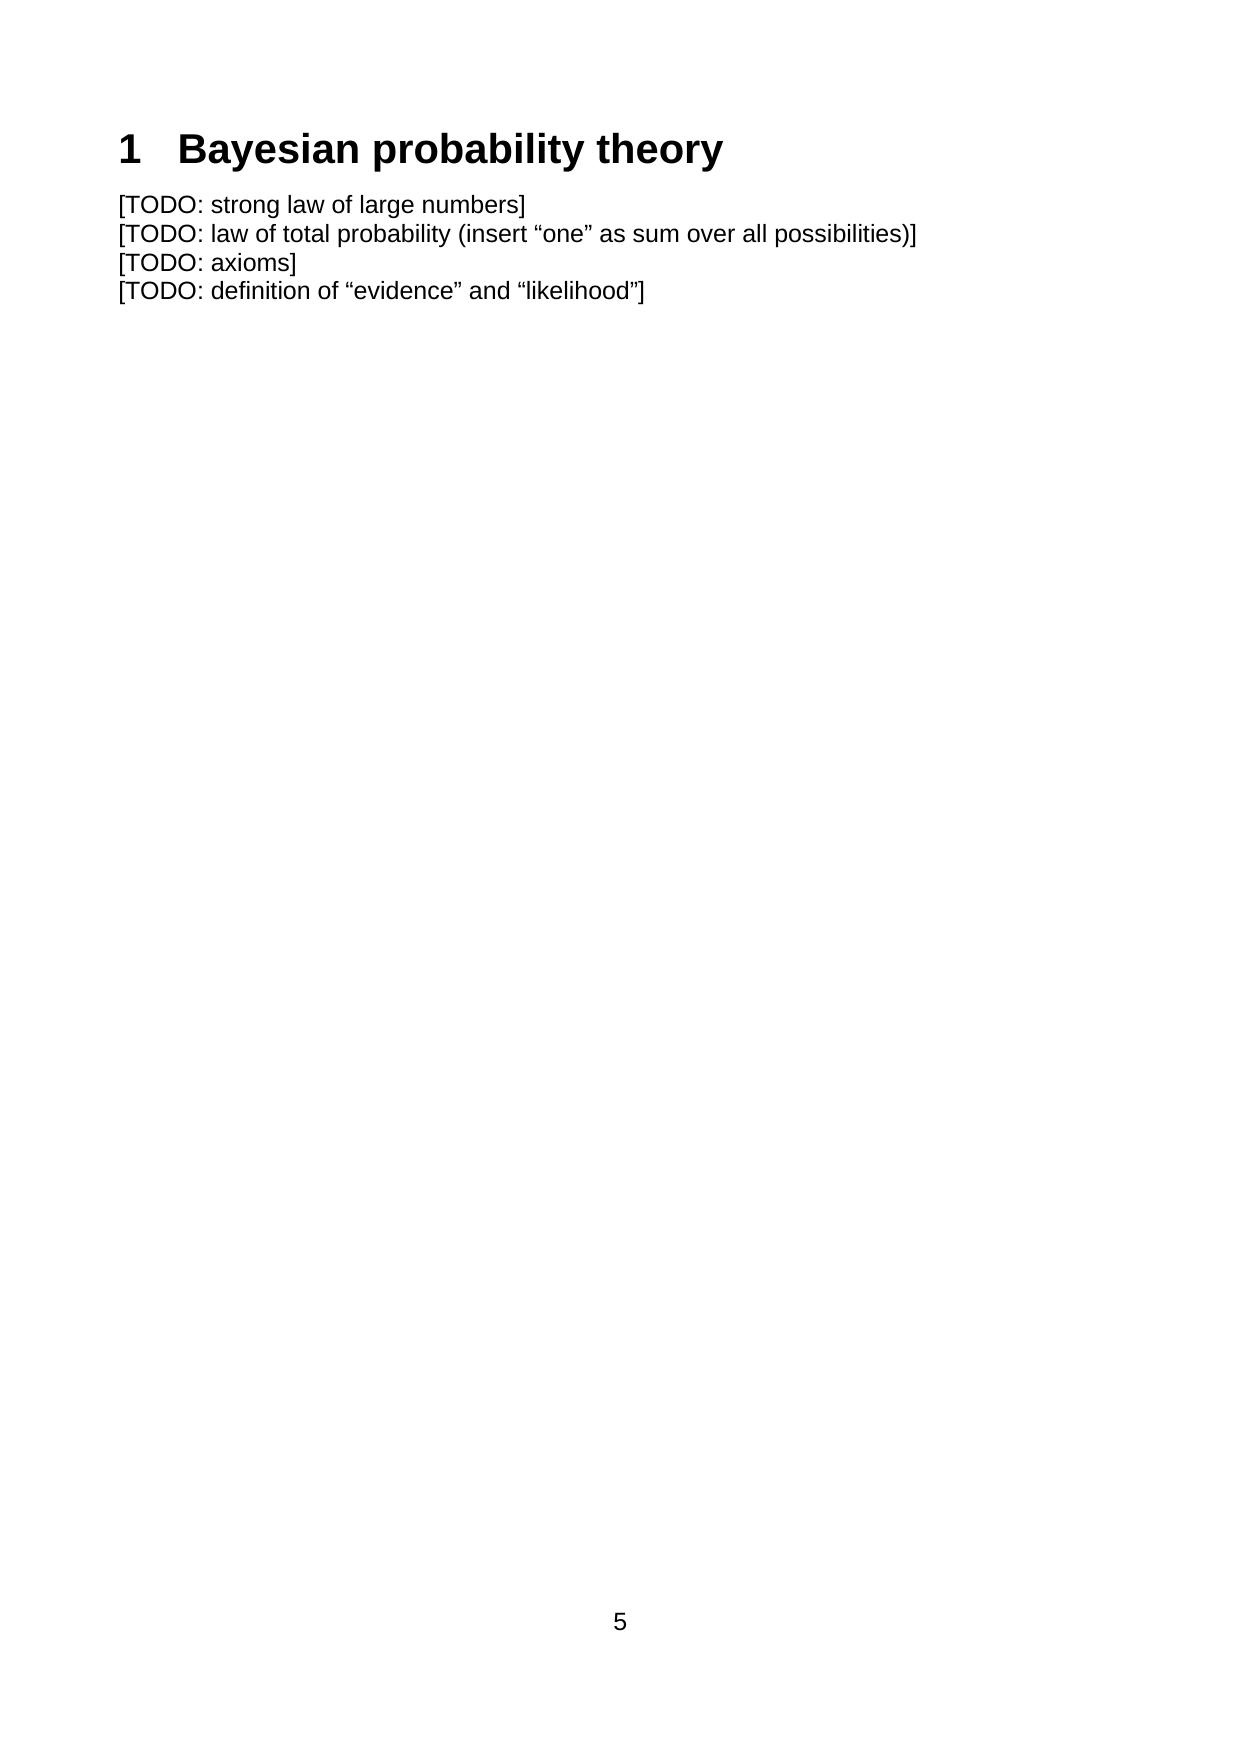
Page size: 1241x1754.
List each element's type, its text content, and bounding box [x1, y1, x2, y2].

text [TODO: definition of “evidence” and “likelihood”] [118, 276, 1122, 305]
text [TODO: axioms] [118, 248, 1122, 276]
text [TODO: strong law of large numbers] [118, 190, 1122, 219]
text [TODO: law of total probability (insert “one” as sum over all possibilities)] [118, 219, 1122, 248]
subtitle Bayesian probability theory [118, 124, 1122, 172]
